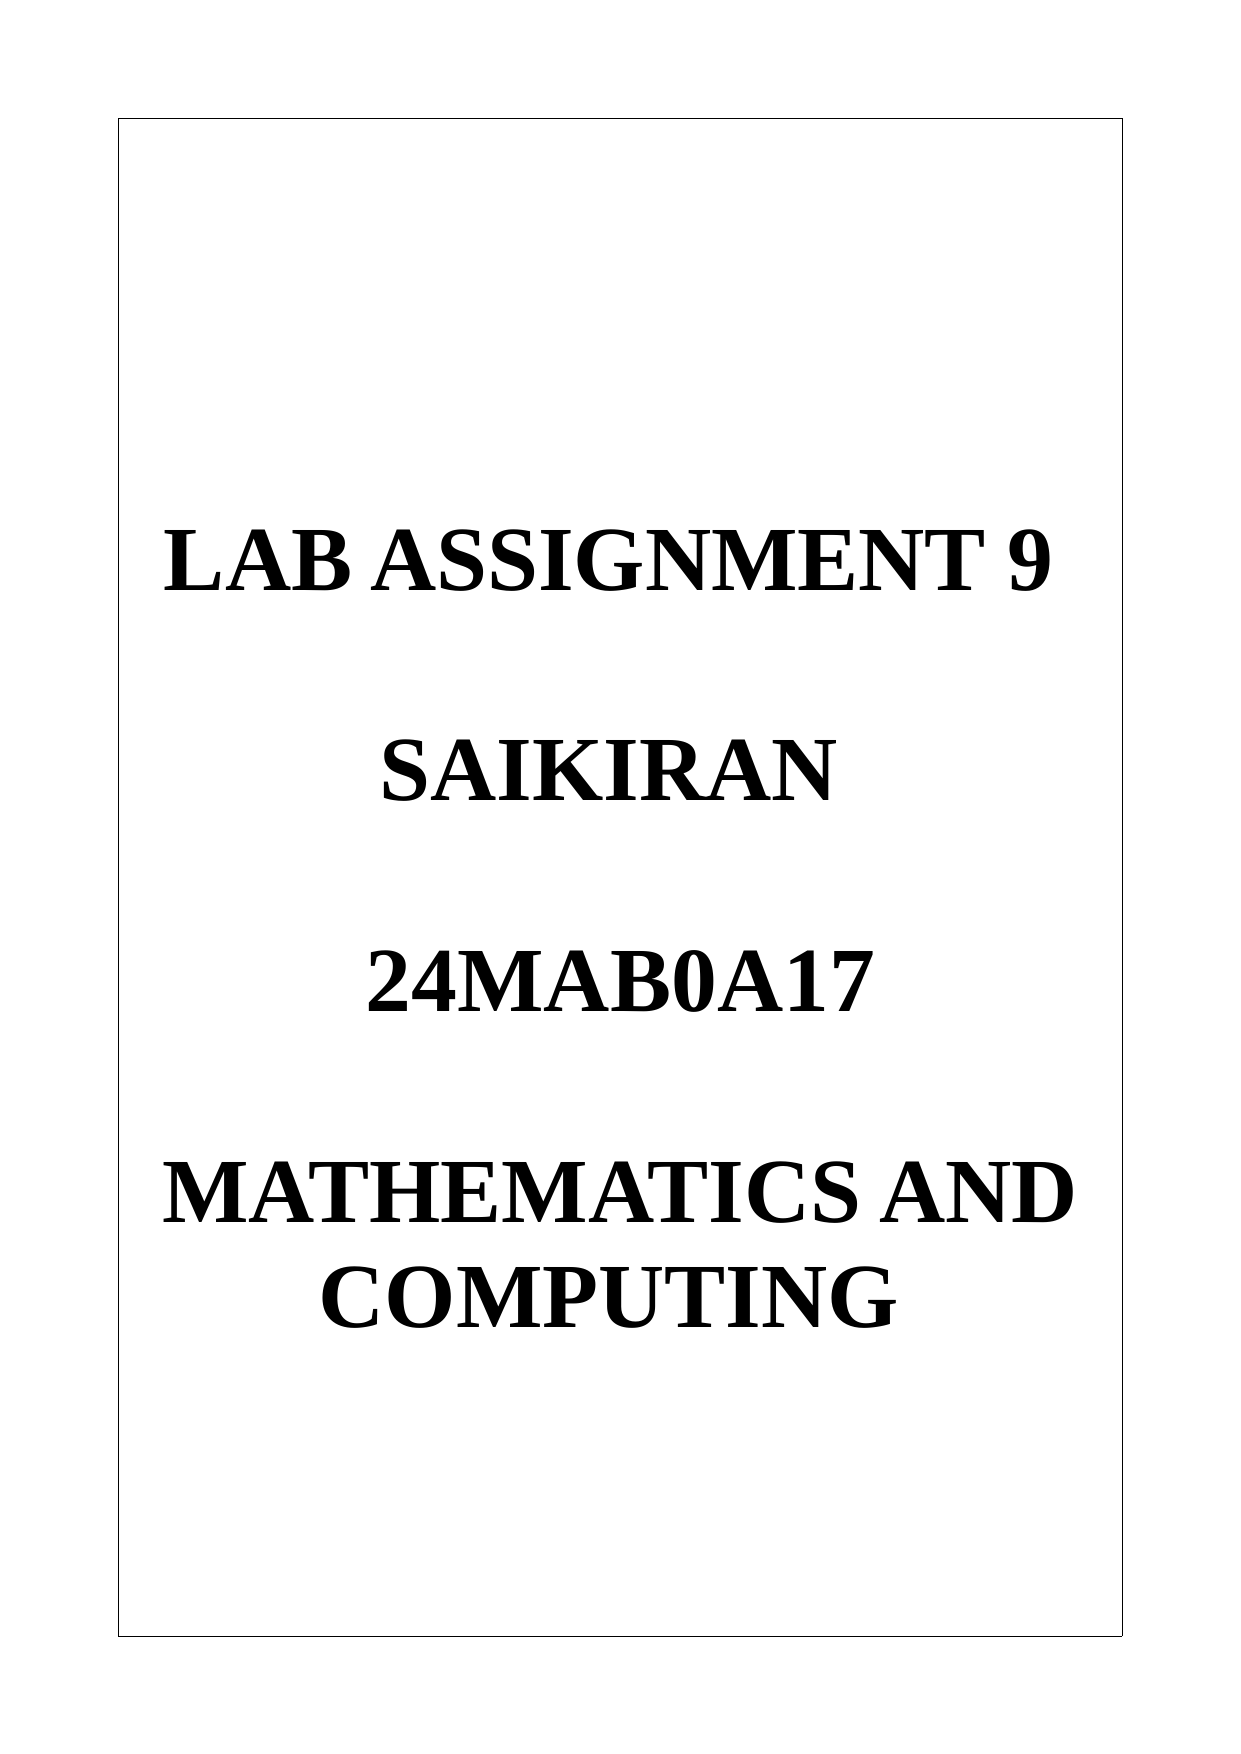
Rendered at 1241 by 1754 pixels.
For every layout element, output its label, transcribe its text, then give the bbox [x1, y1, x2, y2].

text LAB ASSIGNMENT 9 [121, 504, 1119, 610]
text 24MAB0A17 [121, 926, 1119, 1032]
text SAIKIRAN [121, 715, 1119, 821]
text MATHEMATICS AND COMPUTING [121, 1137, 1119, 1348]
